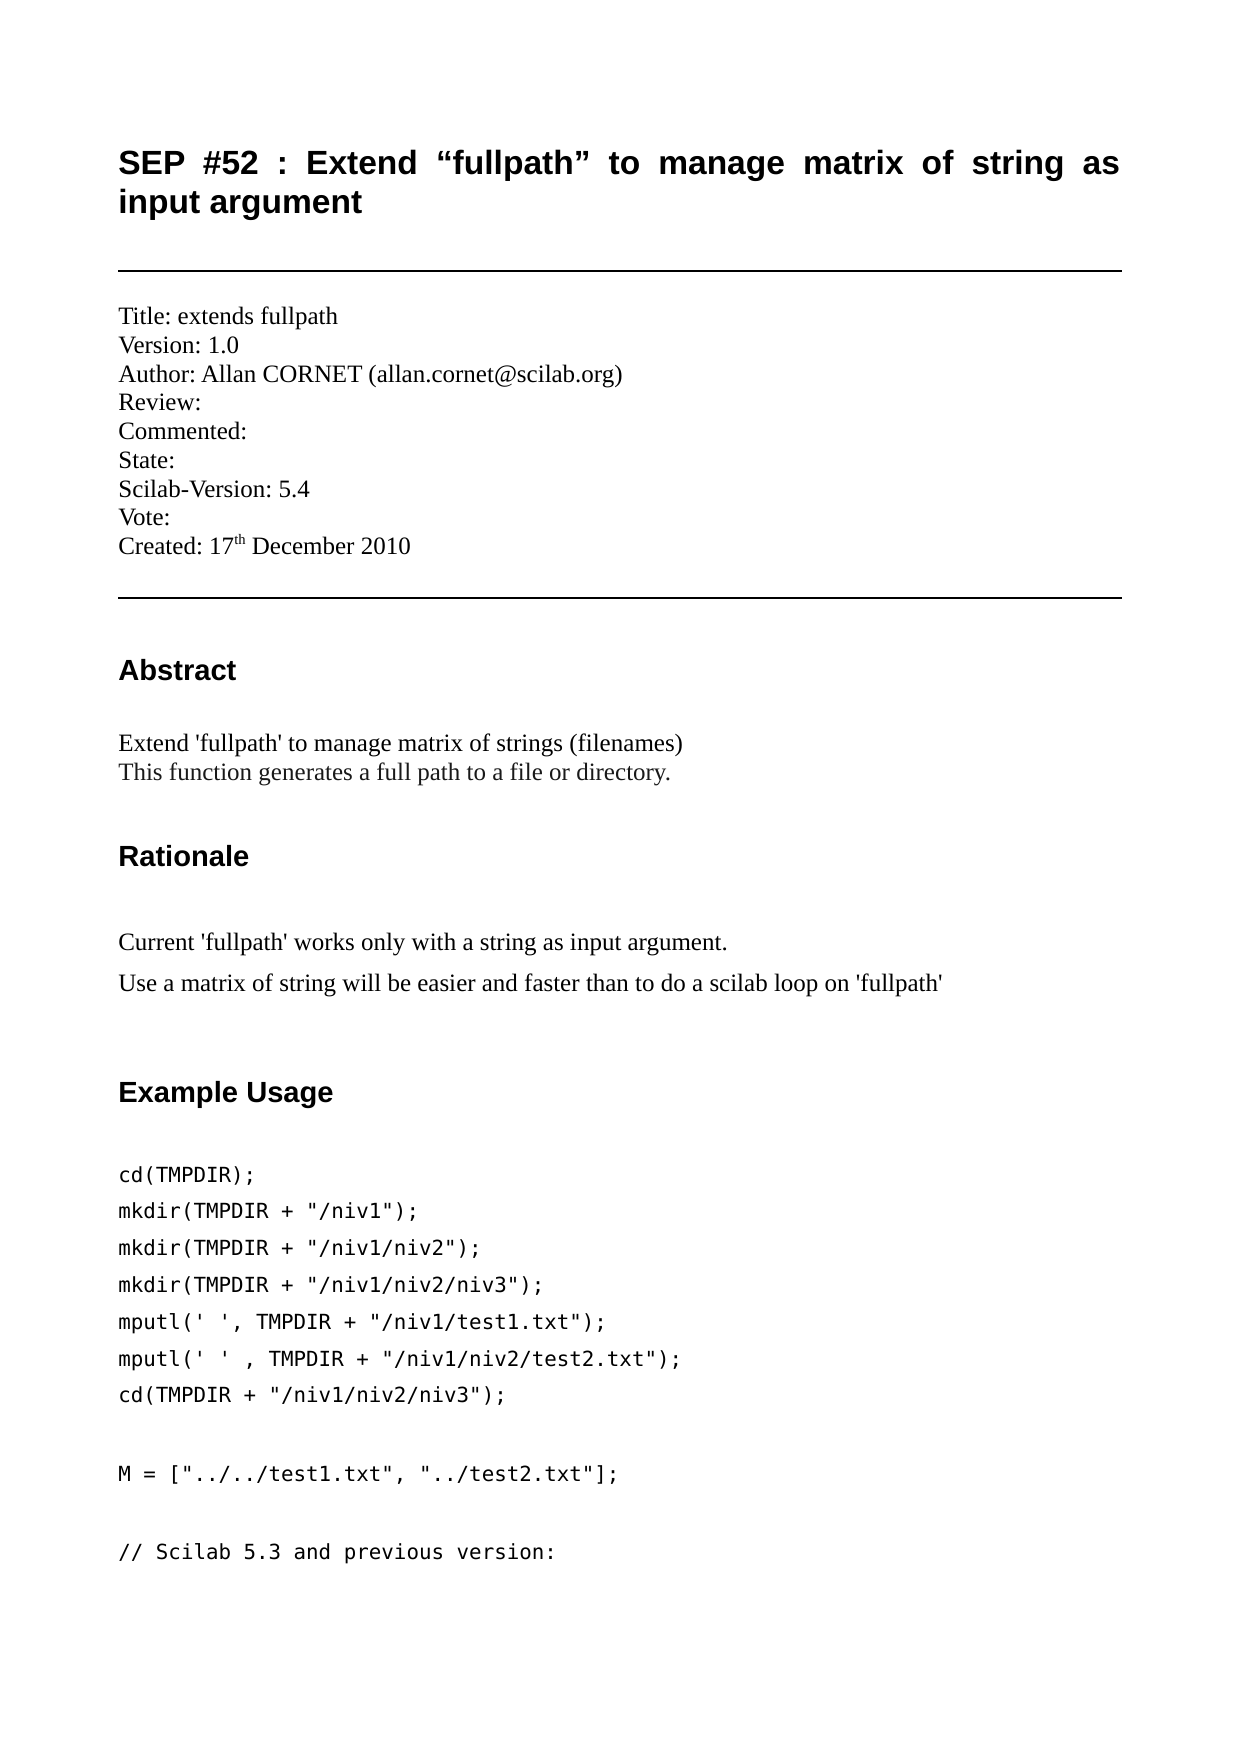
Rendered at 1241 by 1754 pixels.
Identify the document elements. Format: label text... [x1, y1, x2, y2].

text cd(TMPDIR + "/niv1/niv2/niv3"); [118, 1383, 1122, 1408]
subtitle Example Usage [118, 1075, 1122, 1109]
text cd(TMPDIR); [118, 1163, 1122, 1187]
text Version: 1.0 [118, 330, 1122, 359]
text Title: extends fullpath [118, 301, 1122, 330]
text Created: 17th December 2010 [118, 531, 1122, 560]
text Current 'fullpath' works only with a string as input argument. [118, 927, 1122, 955]
text mputl(' ', TMPDIR + "/niv1/test1.txt"); [118, 1310, 1122, 1334]
text mkdir(TMPDIR + "/niv1/niv2"); [118, 1236, 1122, 1261]
text // Scilab 5.3 and previous version: [118, 1540, 1122, 1564]
text This function generates a full path to a file or directory. [118, 757, 1122, 786]
text Author: Allan CORNET (allan.cornet@scilab.org) [118, 359, 1122, 387]
subtitle SEP #52 : Extend “fullpath” to manage matrix of string as input argument [118, 143, 1122, 220]
text mkdir(TMPDIR + "/niv1/niv2/niv3"); [118, 1273, 1122, 1297]
text Scilab-Version: 5.4 [118, 474, 1122, 502]
text mputl(' ' , TMPDIR + "/niv1/niv2/test2.txt"); [118, 1347, 1122, 1371]
text Use a matrix of string will be easier and faster than to do a scilab loop on 'fullpath' [118, 968, 1122, 997]
subtitle Abstract [118, 653, 1122, 687]
text Commented: [118, 416, 1122, 445]
text State: [118, 445, 1122, 474]
subtitle Rationale [118, 839, 1122, 873]
text Vote: [118, 502, 1122, 531]
text Review: [118, 387, 1122, 416]
text M = ["../../test1.txt", "../test2.txt"]; [118, 1462, 1122, 1486]
text Extend 'fullpath' to manage matrix of strings (filenames) [118, 728, 1122, 757]
text mkdir(TMPDIR + "/niv1"); [118, 1199, 1122, 1224]
